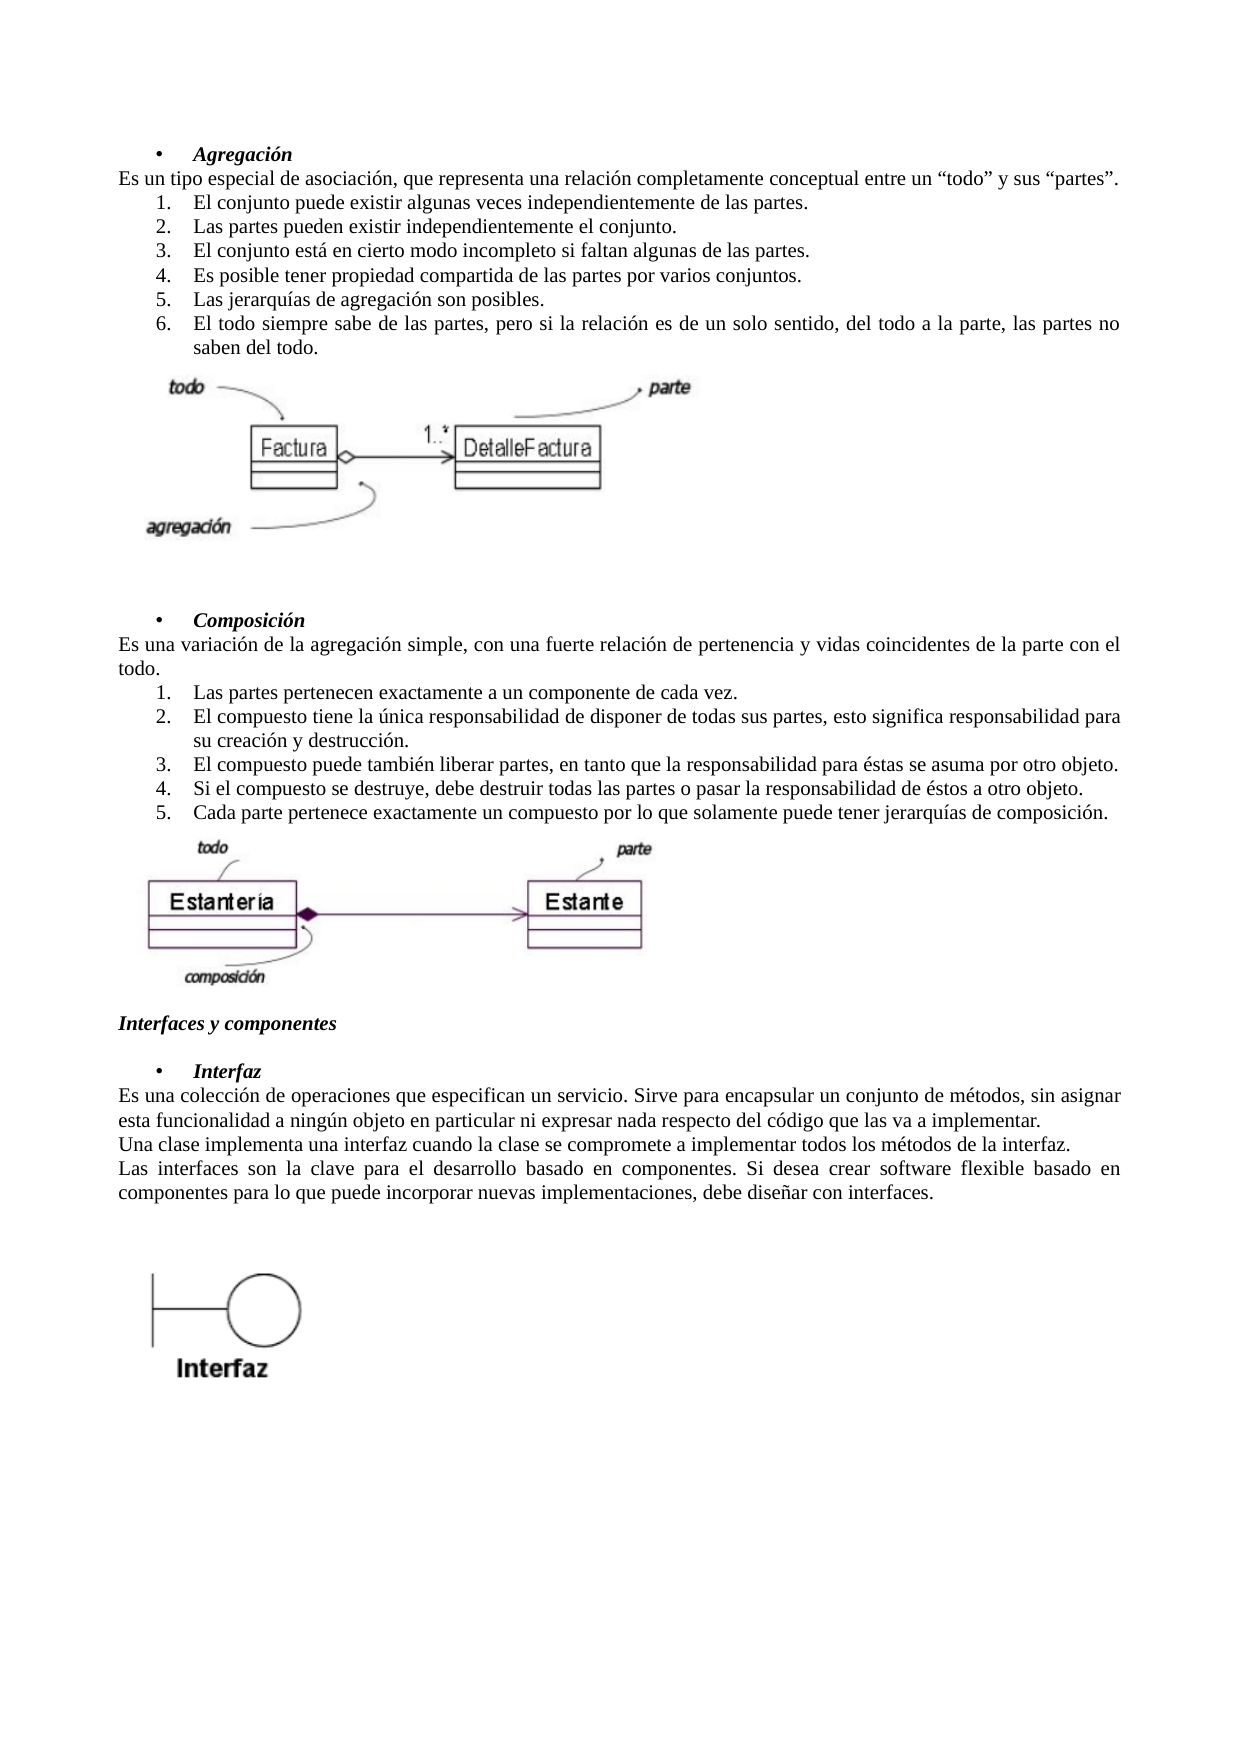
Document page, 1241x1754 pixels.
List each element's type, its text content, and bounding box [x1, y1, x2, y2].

text Una clase implementa una interfaz cuando la clase se compromete a implementar todos los métodos de la interfaz. [118, 1132, 1122, 1156]
list El compuesto tiene la única responsabilidad de disponer de todas sus partes, esto significa responsabilidad para su creación y destrucción. [156, 704, 1122, 752]
list Composición [156, 607, 1122, 632]
list Las jerarquías de agregación son posibles. [156, 287, 1122, 311]
list El todo siempre sabe de las partes, pero si la relación es de un solo sentido, del todo a la parte, las partes no saben del todo. [156, 311, 1122, 359]
text Interfaces y componentes [118, 1011, 1122, 1035]
picture [135, 364, 725, 560]
list Si el compuesto se destruye, debe destruir todas las partes o pasar la responsabilidad de éstos a otro objeto. [156, 776, 1122, 800]
text Es una variación de la agregación simple, con una fuerte relación de pertenencia y vidas coincidentes de la parte con el todo. [118, 632, 1122, 680]
list El conjunto está en cierto modo incompleto si faltan algunas de las partes. [156, 238, 1122, 262]
text Es una colección de operaciones que especifican un servicio. Sirve para encapsular un conjunto de métodos, sin asignar esta funcionalidad a ningún objeto en particular ni expresar nada respecto del código que las va a implementar. [118, 1083, 1122, 1132]
list Es posible tener propiedad compartida de las partes por varios conjuntos. [156, 262, 1122, 287]
list El conjunto puede existir algunas veces independientemente de las partes. [156, 190, 1122, 214]
list Las partes pertenecen exactamente a un componente de cada vez. [156, 680, 1122, 704]
list Agregación [156, 142, 1122, 166]
picture [119, 837, 664, 988]
list Las partes pueden existir independientemente el conjunto. [156, 214, 1122, 238]
picture [124, 1230, 330, 1401]
list Cada parte pertenece exactamente un compuesto por lo que solamente puede tener jerarquías de composición. [156, 800, 1122, 824]
text Las interfaces son la clave para el desarrollo basado en componentes. Si desea crear software flexible basado en componentes para lo que puede incorporar nuevas implementaciones, debe diseñar con interfaces. [118, 1156, 1122, 1204]
text Es un tipo especial de asociación, que representa una relación completamente conceptual entre un “todo” y sus “partes”. [118, 166, 1122, 190]
list El compuesto puede también liberar partes, en tanto que la responsabilidad para éstas se asuma por otro objeto. [156, 752, 1122, 776]
list Interfaz [156, 1059, 1122, 1083]
